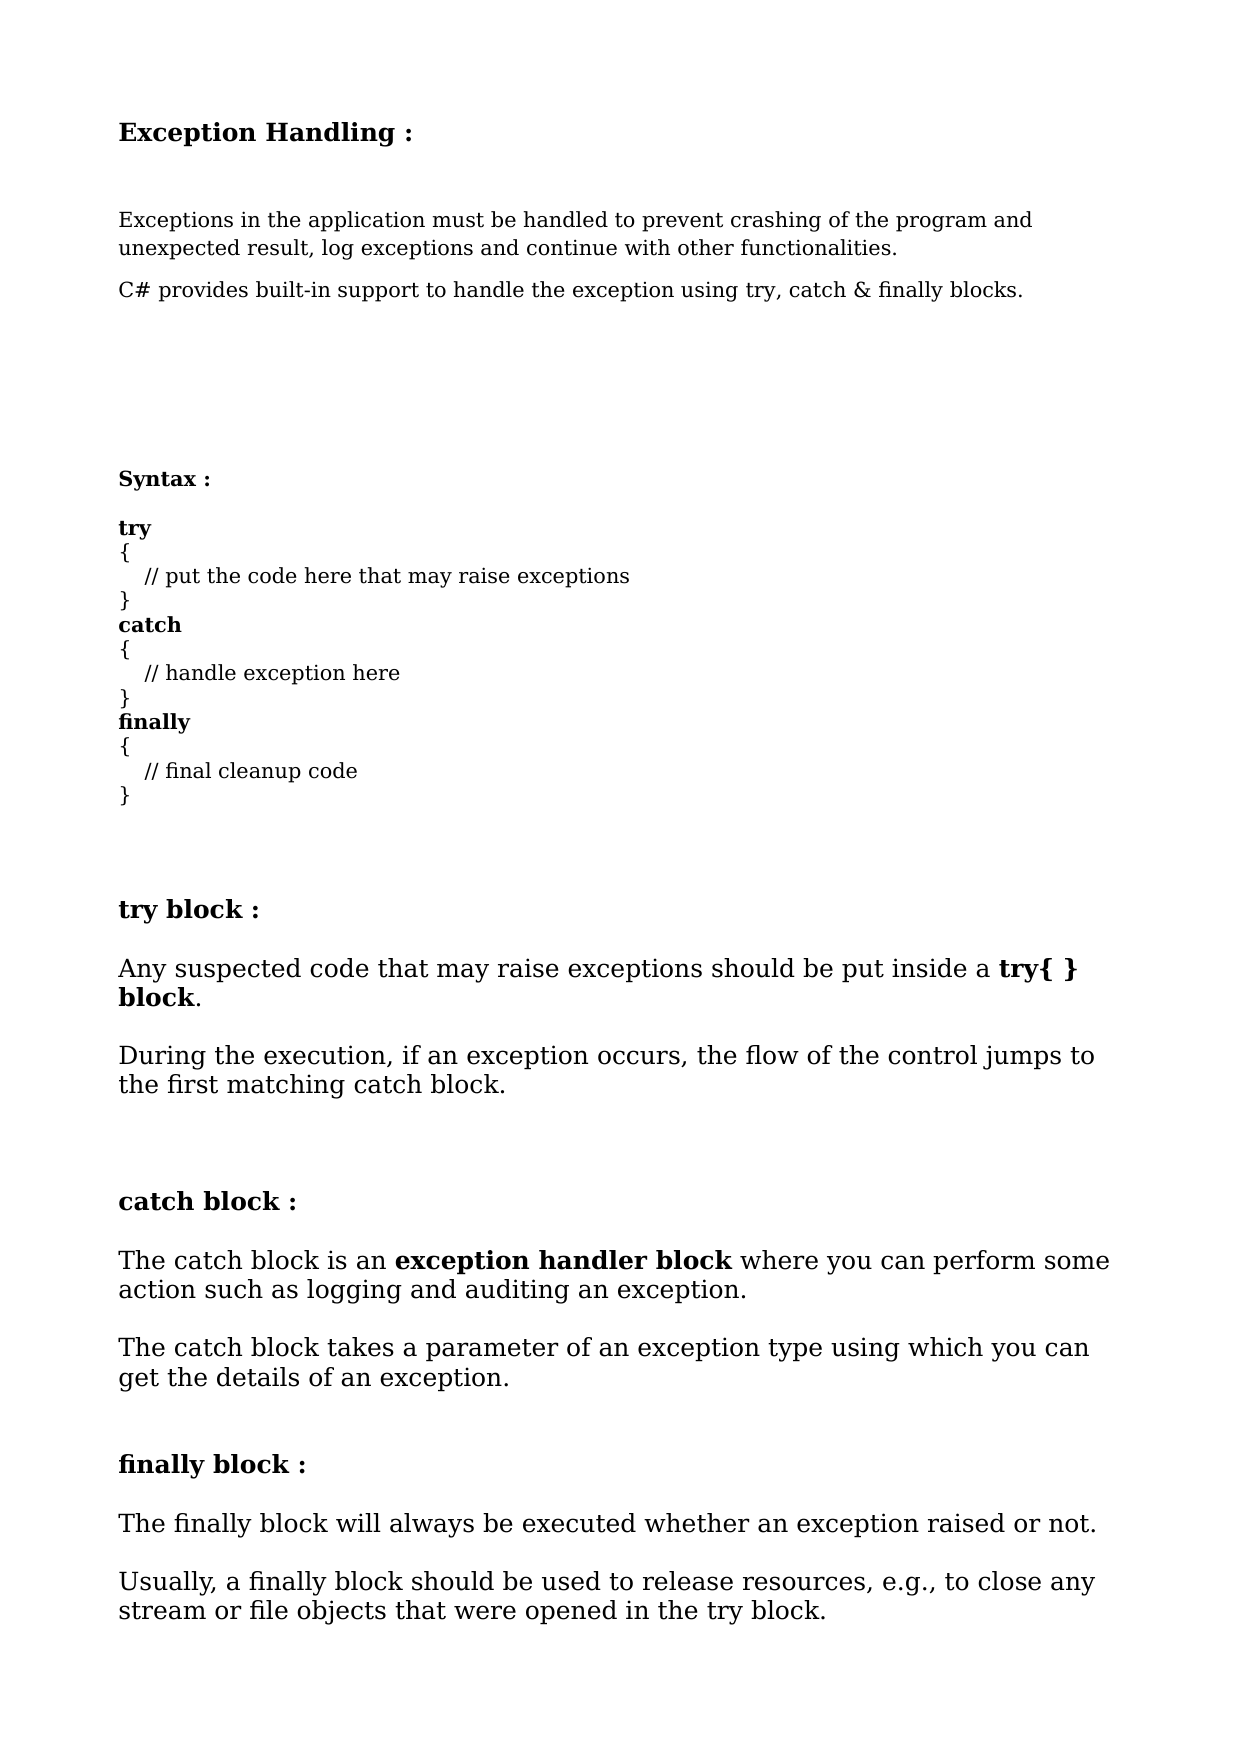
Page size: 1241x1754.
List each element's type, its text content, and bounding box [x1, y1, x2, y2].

subtitle Exception Handling : [118, 118, 1122, 147]
text Usually, a finally block should be used to release resources, e.g., to close any stream or file objects that were opened in the try block. [118, 1567, 1122, 1625]
text // put the code here that may raise exceptions [118, 564, 1122, 588]
text The finally block will always be executed whether an exception raised or not. [118, 1509, 1122, 1538]
text try block : [118, 895, 1122, 924]
text During the execution, if an exception occurs, the flow of the control jumps to the first matching catch block. [118, 1041, 1122, 1100]
text } [118, 783, 1122, 807]
text } [118, 686, 1122, 710]
text catch [118, 613, 1122, 637]
text // handle exception here [118, 661, 1122, 686]
text try [118, 515, 1122, 540]
text Any suspected code that may raise exceptions should be put inside a try{ } block. [118, 953, 1122, 1012]
text { [118, 734, 1122, 759]
text } [118, 588, 1122, 613]
text Syntax : [118, 466, 1122, 491]
text catch block : [118, 1187, 1122, 1217]
text finally block : [118, 1450, 1122, 1479]
text { [118, 540, 1122, 564]
text // final cleanup code [118, 759, 1122, 783]
text finally [118, 710, 1122, 734]
text The catch block takes a parameter of an exception type using which you can get the details of an exception. [118, 1333, 1122, 1392]
text { [118, 637, 1122, 661]
text The catch block is an exception handler block where you can perform some action such as logging and auditing an exception. [118, 1246, 1122, 1304]
text Exceptions in the application must be handled to prevent crashing of the program and unexpected result, log exceptions and continue with other functionalities. [118, 208, 1122, 260]
text C# provides built-in support to handle the exception using try, catch & finally blocks. [118, 278, 1122, 303]
